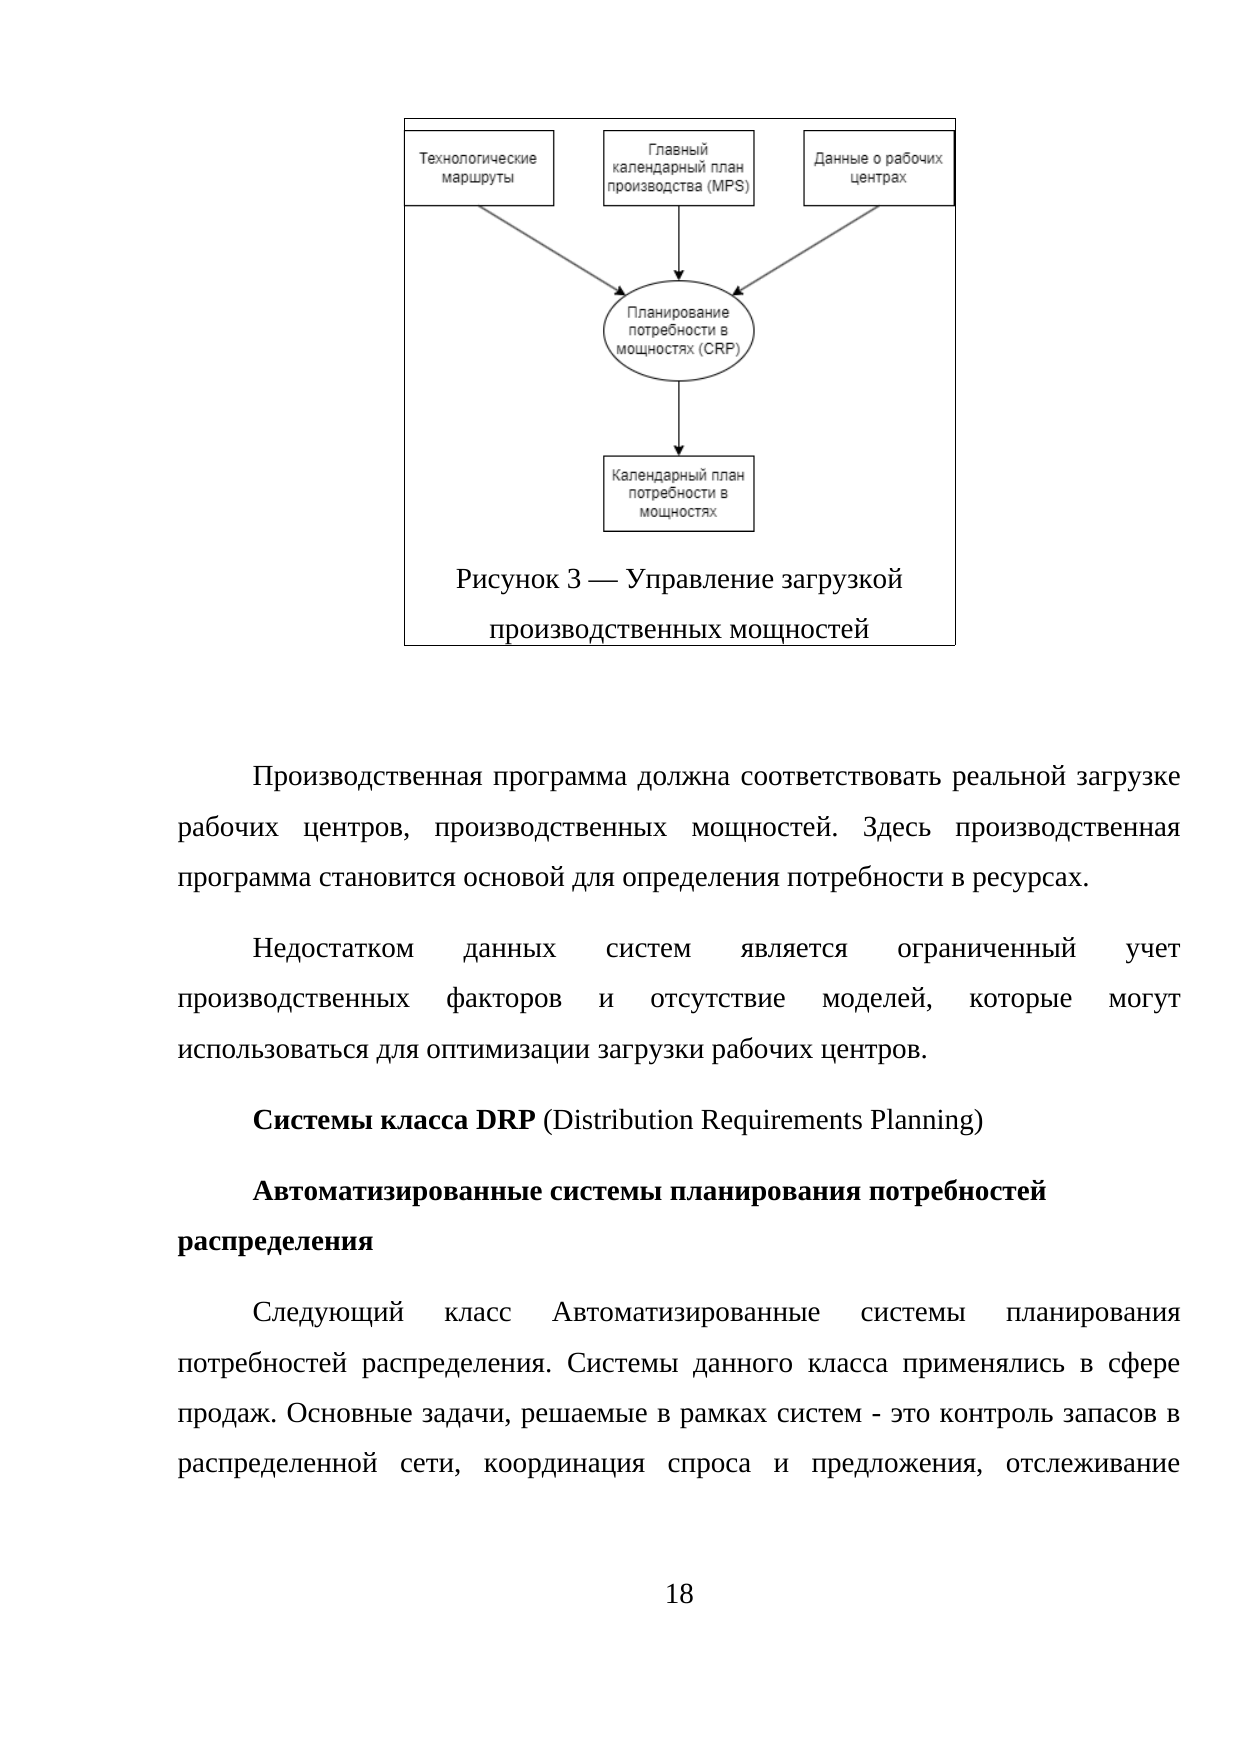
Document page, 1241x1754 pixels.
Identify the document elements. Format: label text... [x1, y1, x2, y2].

text Системы класса DRP (Distribution Requirements Planning) [177, 1102, 1181, 1136]
text Рисунок 3 — Управление загрузкой производственных мощностей [405, 561, 955, 645]
text Производственная программа должна соответствовать реальной загрузке рабочих центров, производственных мощностей. Здесь производственная программа становится основой для определения потребности в ресурсах. [177, 758, 1181, 893]
text Недостатком данных систем является ограниченный учет производственных факторов и отсутствие моделей, которые могут использоваться для оптимизации загрузки рабочих центров. [177, 930, 1181, 1064]
text Автоматизированные системы планирования потребностей распределения [177, 1173, 1181, 1257]
picture [405, 130, 955, 532]
text Следующий класс Автоматизированные системы планирования потребностей распределения. Системы данного класса применялись в сфере продаж. Основные задачи, решаемые в рамках систем - это контроль запасов в распределенной сети, координация спроса и предложения, отслеживание [177, 1294, 1181, 1479]
